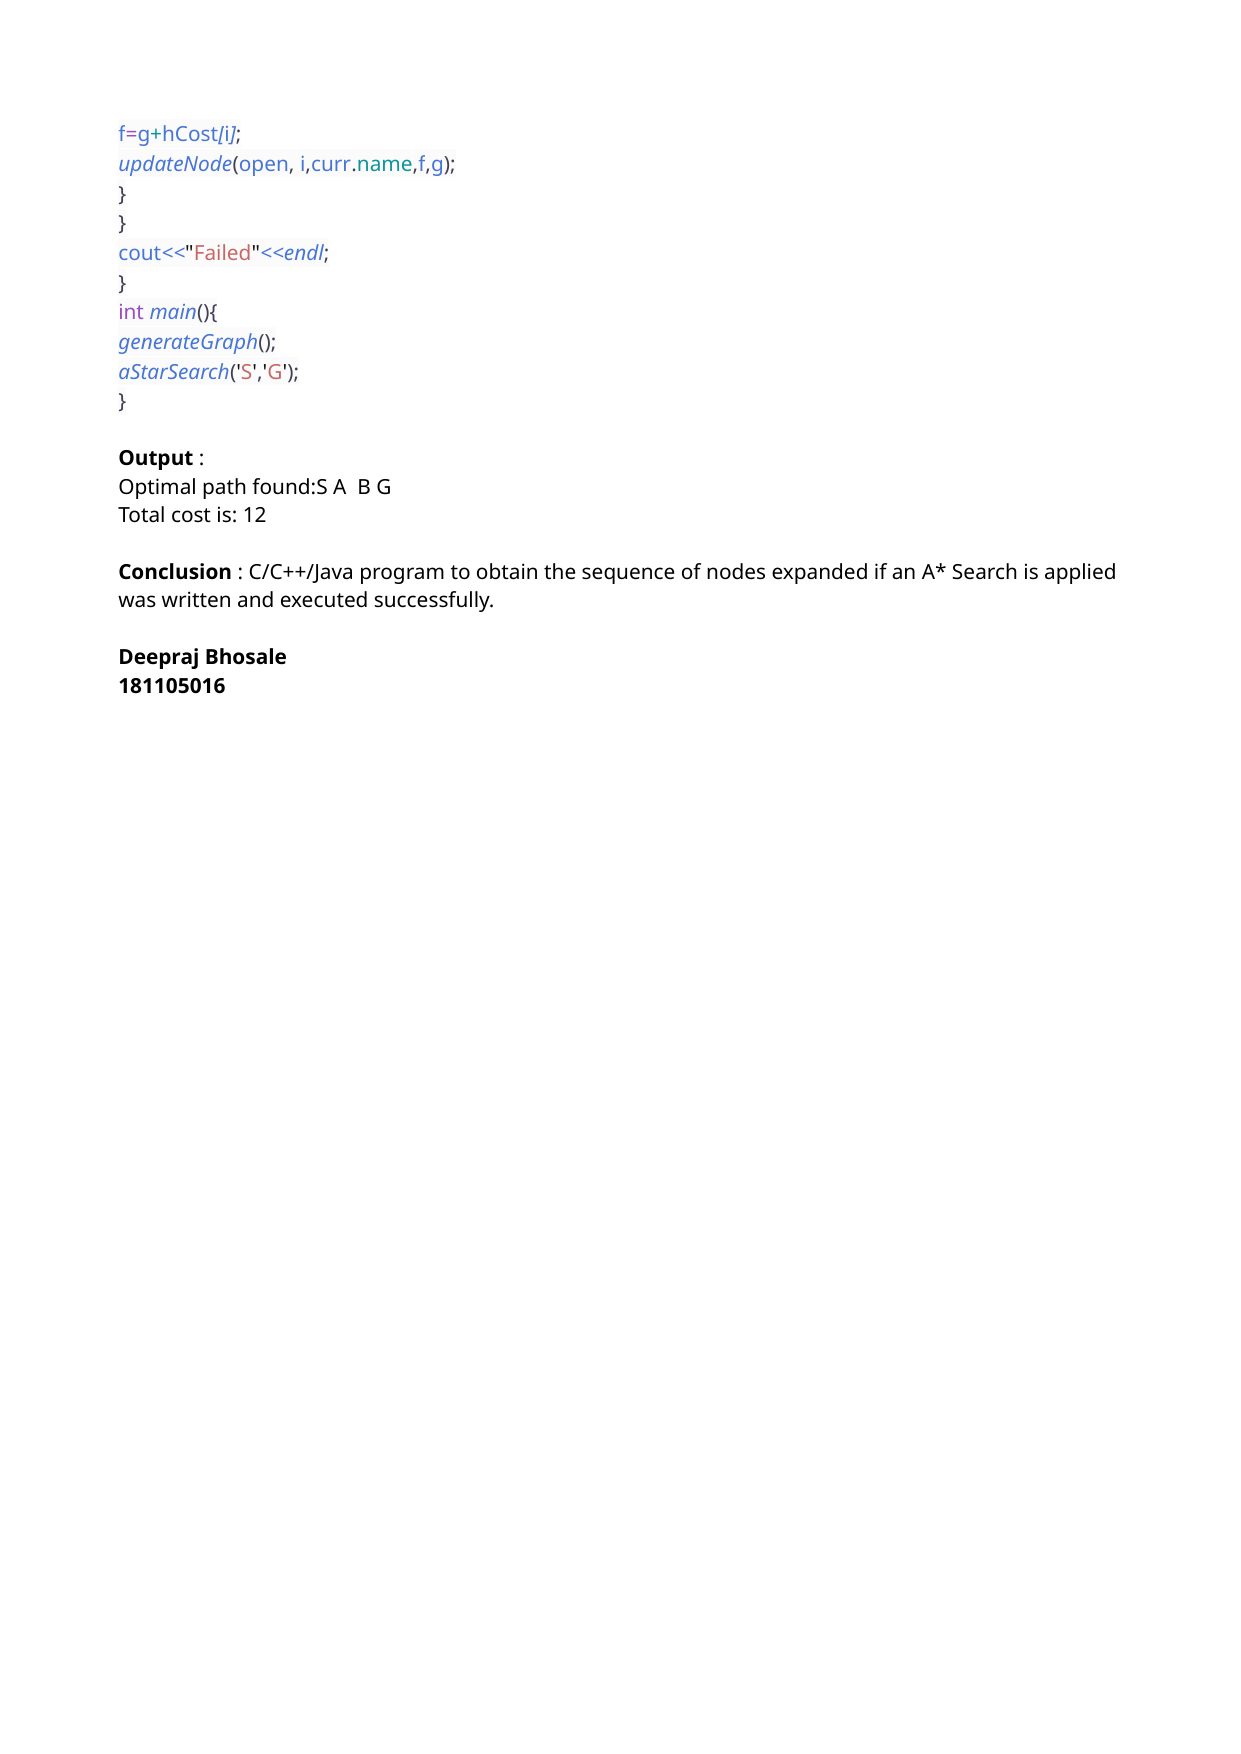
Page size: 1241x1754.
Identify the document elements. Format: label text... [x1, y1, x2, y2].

text } [118, 385, 1122, 415]
text Total cost is: 12 [118, 500, 1122, 529]
text aStarSearch('S','G'); [118, 356, 1122, 385]
text Optimal path found:S A B G [118, 472, 1122, 500]
text } [118, 267, 1122, 296]
text updateNode(open, i,curr.name,f,g); [118, 148, 1122, 177]
text cout<<"Failed"<<endl; [118, 237, 1122, 267]
text } [118, 177, 1122, 207]
text f=g+hCost[i]; [118, 118, 1122, 148]
text Deepraj Bhosale [118, 642, 1122, 671]
text } [118, 207, 1122, 237]
text Output : [118, 443, 1122, 472]
text int main(){ [118, 296, 1122, 326]
text generateGraph(); [118, 326, 1122, 356]
text 181105016 [118, 671, 1122, 699]
text Conclusion : C/C++/Java program to obtain the sequence of nodes expanded if an A* Search is applied was written and executed successfully. [118, 557, 1122, 614]
